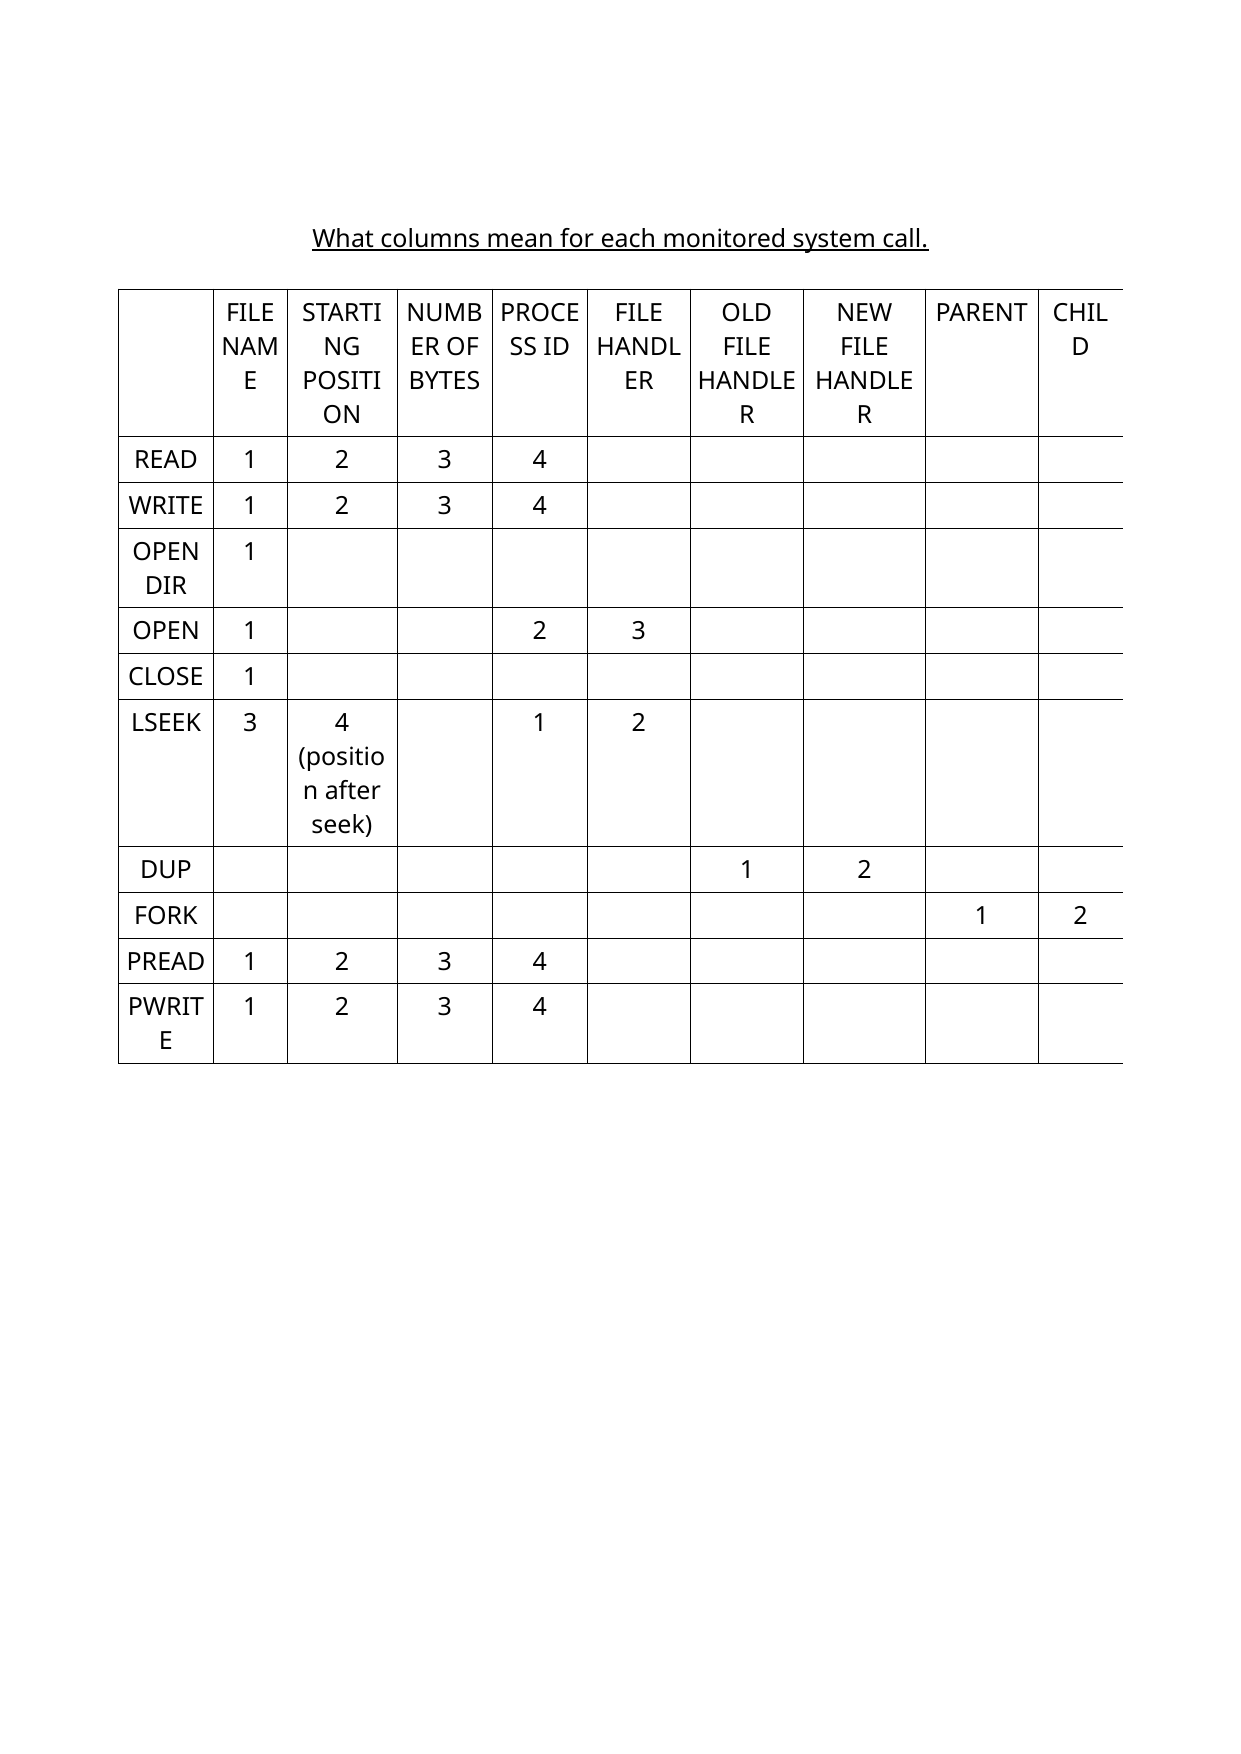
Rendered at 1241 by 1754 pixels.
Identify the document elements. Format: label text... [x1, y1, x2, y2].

table_cell 3 [398, 483, 492, 527]
table_cell [588, 847, 690, 892]
table_cell [691, 483, 803, 527]
table_header [119, 290, 213, 436]
table_cell [804, 893, 925, 937]
table_cell [804, 437, 925, 482]
table_cell 4 [493, 437, 587, 482]
table_cell 1 [214, 529, 287, 607]
table_cell [804, 700, 925, 846]
table_cell 4 (position after seek) [288, 700, 397, 846]
table_cell [1039, 700, 1123, 846]
table_cell [926, 437, 1038, 482]
table_cell [926, 529, 1038, 607]
table_cell [493, 529, 587, 607]
table_cell 4 [493, 483, 587, 527]
table_cell 1 [214, 984, 287, 1063]
table_cell [804, 984, 925, 1063]
table_cell [398, 654, 492, 698]
table_header OLD FILE HANDLER [691, 290, 803, 436]
table_cell 2 [288, 483, 397, 527]
table_cell [588, 483, 690, 527]
table_cell [691, 654, 803, 698]
table_header NEW FILE HANDLER [804, 290, 925, 436]
table_cell 2 [588, 700, 690, 846]
table_cell [1039, 437, 1123, 482]
table_cell 2 [1039, 893, 1123, 937]
table_cell [398, 893, 492, 937]
table_header STARTING POSITION [288, 290, 397, 436]
table_cell [588, 893, 690, 937]
table_cell [691, 939, 803, 983]
table_cell 2 [804, 847, 925, 892]
table_cell [493, 654, 587, 698]
table_cell [288, 654, 397, 698]
table_cell OPENDIR [119, 529, 213, 607]
table_cell 3 [588, 608, 690, 653]
table_cell 3 [214, 700, 287, 846]
table_cell PREAD [119, 939, 213, 983]
table_cell [926, 654, 1038, 698]
table_cell [691, 529, 803, 607]
table_header FILE HANDLER [588, 290, 690, 436]
table_cell [926, 608, 1038, 653]
table_cell 1 [214, 483, 287, 527]
table_cell WRITE [119, 483, 213, 527]
table_cell [214, 893, 287, 937]
table_cell [1039, 984, 1123, 1063]
table_cell 1 [214, 654, 287, 698]
table_cell 1 [214, 939, 287, 983]
table_cell [588, 939, 690, 983]
table_cell [1039, 654, 1123, 698]
table_cell [588, 654, 690, 698]
table_cell [288, 893, 397, 937]
table_cell [588, 529, 690, 607]
table_cell READ [119, 437, 213, 482]
table_cell [926, 700, 1038, 846]
table_cell [691, 984, 803, 1063]
table_cell [493, 893, 587, 937]
table_cell [691, 700, 803, 846]
table_cell [1039, 608, 1123, 653]
table_cell [1039, 483, 1123, 527]
table_header CHILD [1039, 290, 1123, 436]
table_header NUMBER OF BYTES [398, 290, 492, 436]
table_cell [926, 847, 1038, 892]
table_cell [588, 437, 690, 482]
table_cell [214, 847, 287, 892]
table_cell [288, 847, 397, 892]
table_cell [926, 483, 1038, 527]
table_cell [1039, 939, 1123, 983]
table_cell 3 [398, 939, 492, 983]
table_cell 1 [926, 893, 1038, 937]
table_cell [288, 608, 397, 653]
table_cell 1 [214, 608, 287, 653]
table_cell 2 [288, 437, 397, 482]
table_cell [804, 483, 925, 527]
table_header FILE NAME [214, 290, 287, 436]
table_cell 3 [398, 984, 492, 1063]
table_cell 1 [214, 437, 287, 482]
table_cell [691, 608, 803, 653]
table_cell [1039, 529, 1123, 607]
table_cell CLOSE [119, 654, 213, 698]
table_cell [398, 529, 492, 607]
table_cell [691, 437, 803, 482]
table_cell [288, 529, 397, 607]
table_cell [1039, 847, 1123, 892]
table_cell 1 [691, 847, 803, 892]
table_cell [926, 939, 1038, 983]
table_cell 2 [288, 984, 397, 1063]
table_cell [804, 939, 925, 983]
table_cell LSEEK [119, 700, 213, 846]
table_cell 4 [493, 984, 587, 1063]
table_cell [804, 529, 925, 607]
table_cell 3 [398, 437, 492, 482]
table_cell [691, 893, 803, 937]
table_cell [926, 984, 1038, 1063]
table_cell OPEN [119, 608, 213, 653]
table_cell [398, 700, 492, 846]
table_cell [588, 984, 690, 1063]
table_cell FORK [119, 893, 213, 937]
table_cell [493, 847, 587, 892]
table_cell [398, 847, 492, 892]
table_cell PWRITE [119, 984, 213, 1063]
table_cell [398, 608, 492, 653]
table_cell [804, 608, 925, 653]
table_cell 2 [493, 608, 587, 653]
table_cell 2 [288, 939, 397, 983]
table_header PARENT [926, 290, 1038, 436]
text What columns mean for each monitored system call. [118, 220, 1122, 254]
table_cell 1 [493, 700, 587, 846]
table_cell DUP [119, 847, 213, 892]
table_cell 4 [493, 939, 587, 983]
table_cell [804, 654, 925, 698]
table_header PROCESS ID [493, 290, 587, 436]
